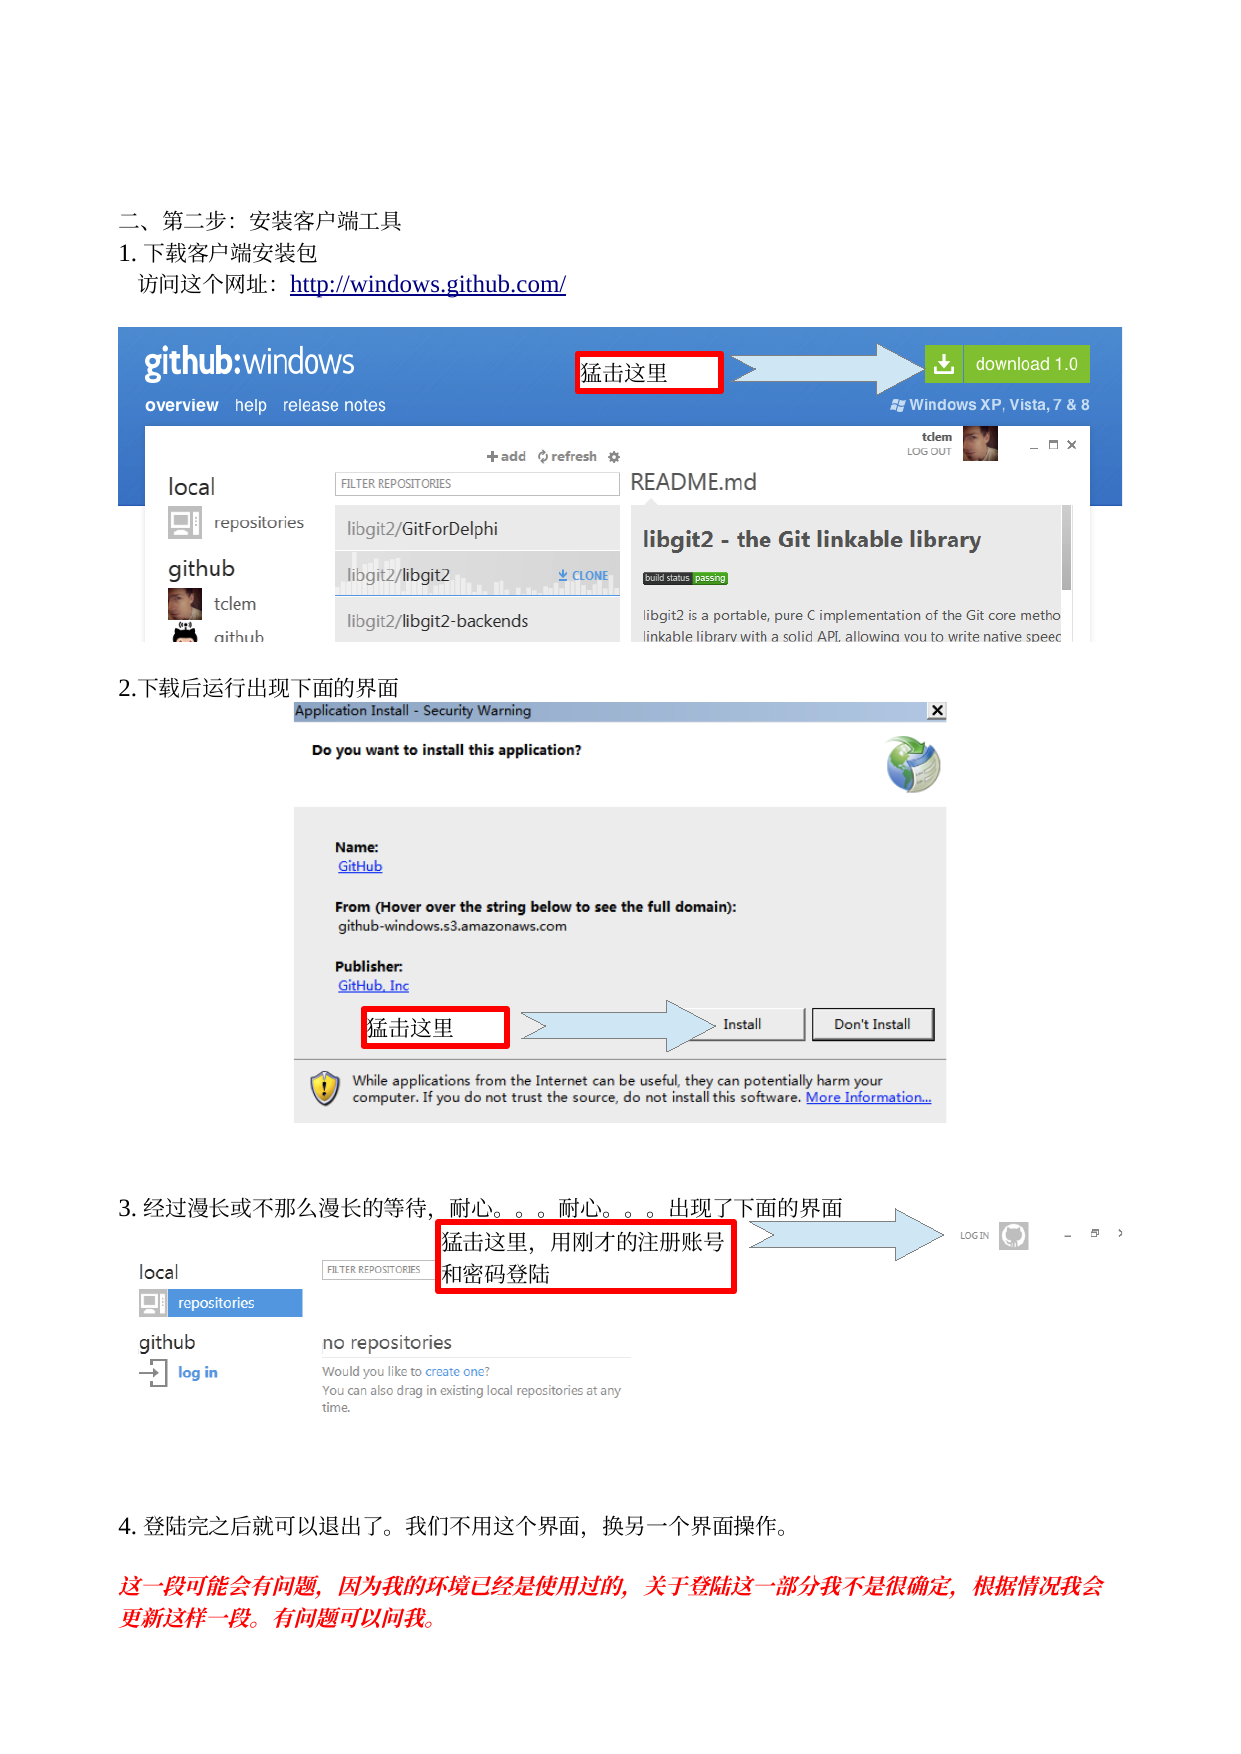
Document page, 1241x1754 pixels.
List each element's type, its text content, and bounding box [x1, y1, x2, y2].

picture [293, 702, 947, 1123]
text 2.下载后运行出现下面的界面 [118, 671, 1122, 702]
text 这一段可能会有问题，因为我的环境已经是使用过的，关于登陆这一部分我不是很确定，根据情况我会更新这样一段。有问题可以问我。 [118, 1569, 1122, 1632]
picture [118, 1222, 1123, 1510]
text 1. 下载客户端安装包 [118, 236, 1122, 267]
text 4. 登陆完之后就可以退出了。我们不用这个界面，换另一个界面操作。 [118, 1510, 1122, 1541]
text 二、第二步：安装客户端工具 [118, 204, 1122, 236]
text 3. 经过漫长或不那么漫长的等待，耐心。。。耐心。。。出现了下面的界面 [118, 1191, 1122, 1222]
picture [118, 327, 1123, 642]
text 访问这个网址：http://windows.github.com/ [118, 267, 1122, 299]
